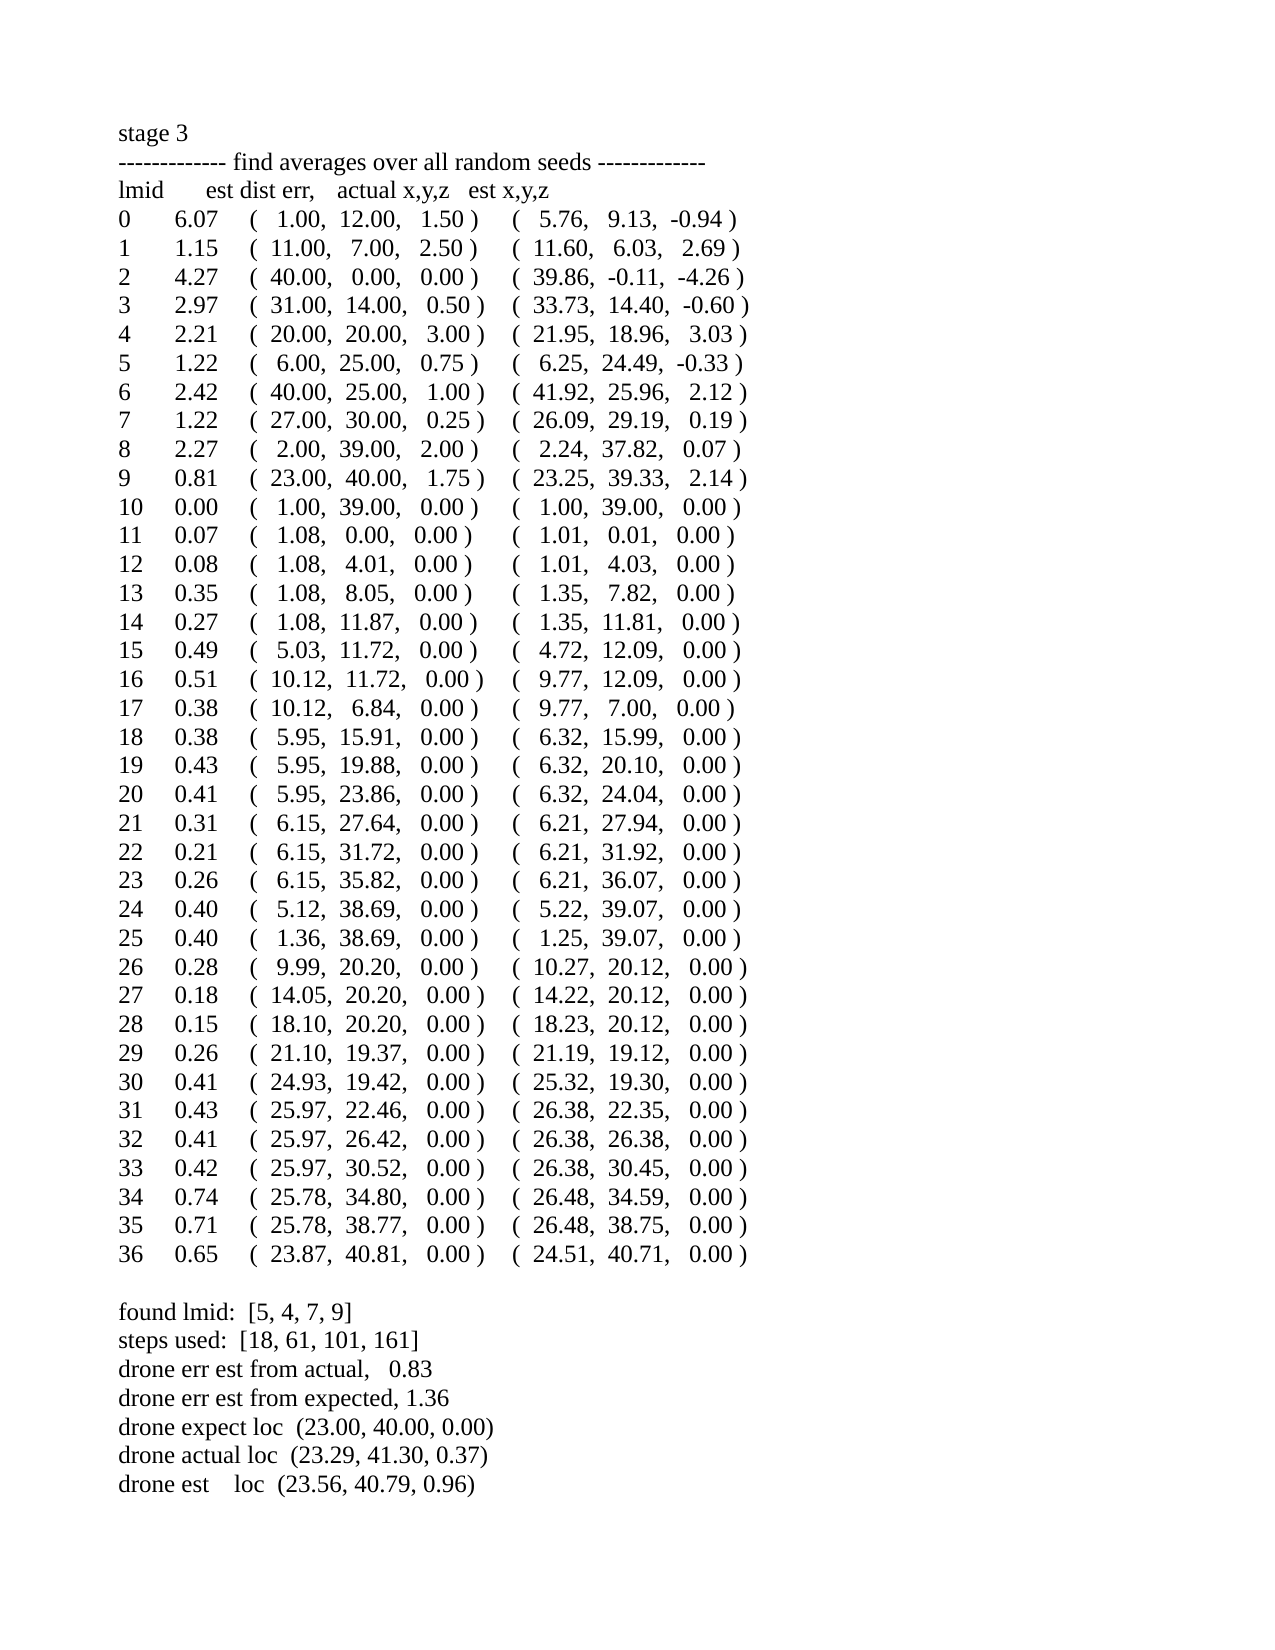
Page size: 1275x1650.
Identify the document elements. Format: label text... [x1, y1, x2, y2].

text 24 0.40 ( 5.12, 38.69, 0.00 ) ( 5.22, 39.07, 0.00 ) [118, 894, 1157, 923]
text 11 0.07 ( 1.08, 0.00, 0.00 ) ( 1.01, 0.01, 0.00 ) [118, 521, 1157, 549]
text 34 0.74 ( 25.78, 34.80, 0.00 ) ( 26.48, 34.59, 0.00 ) [118, 1182, 1157, 1211]
text 4 2.21 ( 20.00, 20.00, 3.00 ) ( 21.95, 18.96, 3.03 ) [118, 319, 1157, 348]
text 25 0.40 ( 1.36, 38.69, 0.00 ) ( 1.25, 39.07, 0.00 ) [118, 923, 1157, 952]
text 21 0.31 ( 6.15, 27.64, 0.00 ) ( 6.21, 27.94, 0.00 ) [118, 808, 1157, 837]
text drone actual loc (23.29, 41.30, 0.37) [118, 1441, 1157, 1469]
text 2 4.27 ( 40.00, 0.00, 0.00 ) ( 39.86, -0.11, -4.26 ) [118, 262, 1157, 291]
text 27 0.18 ( 14.05, 20.20, 0.00 ) ( 14.22, 20.12, 0.00 ) [118, 981, 1157, 1009]
text 32 0.41 ( 25.97, 26.42, 0.00 ) ( 26.38, 26.38, 0.00 ) [118, 1124, 1157, 1153]
text 14 0.27 ( 1.08, 11.87, 0.00 ) ( 1.35, 11.81, 0.00 ) [118, 607, 1157, 636]
text 10 0.00 ( 1.00, 39.00, 0.00 ) ( 1.00, 39.00, 0.00 ) [118, 492, 1157, 521]
text 20 0.41 ( 5.95, 23.86, 0.00 ) ( 6.32, 24.04, 0.00 ) [118, 779, 1157, 808]
text ------------- find averages over all random seeds ------------- [118, 147, 1157, 176]
text stage 3 [118, 118, 1157, 147]
text 29 0.26 ( 21.10, 19.37, 0.00 ) ( 21.19, 19.12, 0.00 ) [118, 1038, 1157, 1067]
text 22 0.21 ( 6.15, 31.72, 0.00 ) ( 6.21, 31.92, 0.00 ) [118, 837, 1157, 866]
text 26 0.28 ( 9.99, 20.20, 0.00 ) ( 10.27, 20.12, 0.00 ) [118, 952, 1157, 981]
text 7 1.22 ( 27.00, 30.00, 0.25 ) ( 26.09, 29.19, 0.19 ) [118, 406, 1157, 434]
text drone err est from expected, 1.36 [118, 1383, 1157, 1412]
text 31 0.43 ( 25.97, 22.46, 0.00 ) ( 26.38, 22.35, 0.00 ) [118, 1096, 1157, 1124]
text 0 6.07 ( 1.00, 12.00, 1.50 ) ( 5.76, 9.13, -0.94 ) [118, 204, 1157, 233]
text 6 2.42 ( 40.00, 25.00, 1.00 ) ( 41.92, 25.96, 2.12 ) [118, 377, 1157, 406]
text 23 0.26 ( 6.15, 35.82, 0.00 ) ( 6.21, 36.07, 0.00 ) [118, 866, 1157, 894]
text drone err est from actual, 0.83 [118, 1354, 1157, 1383]
text 16 0.51 ( 10.12, 11.72, 0.00 ) ( 9.77, 12.09, 0.00 ) [118, 664, 1157, 693]
text 19 0.43 ( 5.95, 19.88, 0.00 ) ( 6.32, 20.10, 0.00 ) [118, 751, 1157, 779]
text 3 2.97 ( 31.00, 14.00, 0.50 ) ( 33.73, 14.40, -0.60 ) [118, 291, 1157, 319]
text steps used: [18, 61, 101, 161] [118, 1326, 1157, 1354]
text 18 0.38 ( 5.95, 15.91, 0.00 ) ( 6.32, 15.99, 0.00 ) [118, 722, 1157, 751]
text 13 0.35 ( 1.08, 8.05, 0.00 ) ( 1.35, 7.82, 0.00 ) [118, 578, 1157, 607]
text 1 1.15 ( 11.00, 7.00, 2.50 ) ( 11.60, 6.03, 2.69 ) [118, 233, 1157, 262]
text 8 2.27 ( 2.00, 39.00, 2.00 ) ( 2.24, 37.82, 0.07 ) [118, 434, 1157, 463]
text 35 0.71 ( 25.78, 38.77, 0.00 ) ( 26.48, 38.75, 0.00 ) [118, 1211, 1157, 1239]
text 17 0.38 ( 10.12, 6.84, 0.00 ) ( 9.77, 7.00, 0.00 ) [118, 693, 1157, 722]
text 28 0.15 ( 18.10, 20.20, 0.00 ) ( 18.23, 20.12, 0.00 ) [118, 1009, 1157, 1038]
text 33 0.42 ( 25.97, 30.52, 0.00 ) ( 26.38, 30.45, 0.00 ) [118, 1153, 1157, 1182]
text drone expect loc (23.00, 40.00, 0.00) [118, 1412, 1157, 1441]
text found lmid: [5, 4, 7, 9] [118, 1297, 1157, 1326]
text 36 0.65 ( 23.87, 40.81, 0.00 ) ( 24.51, 40.71, 0.00 ) [118, 1239, 1157, 1268]
text 12 0.08 ( 1.08, 4.01, 0.00 ) ( 1.01, 4.03, 0.00 ) [118, 549, 1157, 578]
text drone est loc (23.56, 40.79, 0.96) [118, 1469, 1157, 1498]
text 15 0.49 ( 5.03, 11.72, 0.00 ) ( 4.72, 12.09, 0.00 ) [118, 636, 1157, 664]
text 30 0.41 ( 24.93, 19.42, 0.00 ) ( 25.32, 19.30, 0.00 ) [118, 1067, 1157, 1096]
text lmid est dist err, actual x,y,z est x,y,z [118, 176, 1157, 204]
text 5 1.22 ( 6.00, 25.00, 0.75 ) ( 6.25, 24.49, -0.33 ) [118, 348, 1157, 377]
text 9 0.81 ( 23.00, 40.00, 1.75 ) ( 23.25, 39.33, 2.14 ) [118, 463, 1157, 492]
